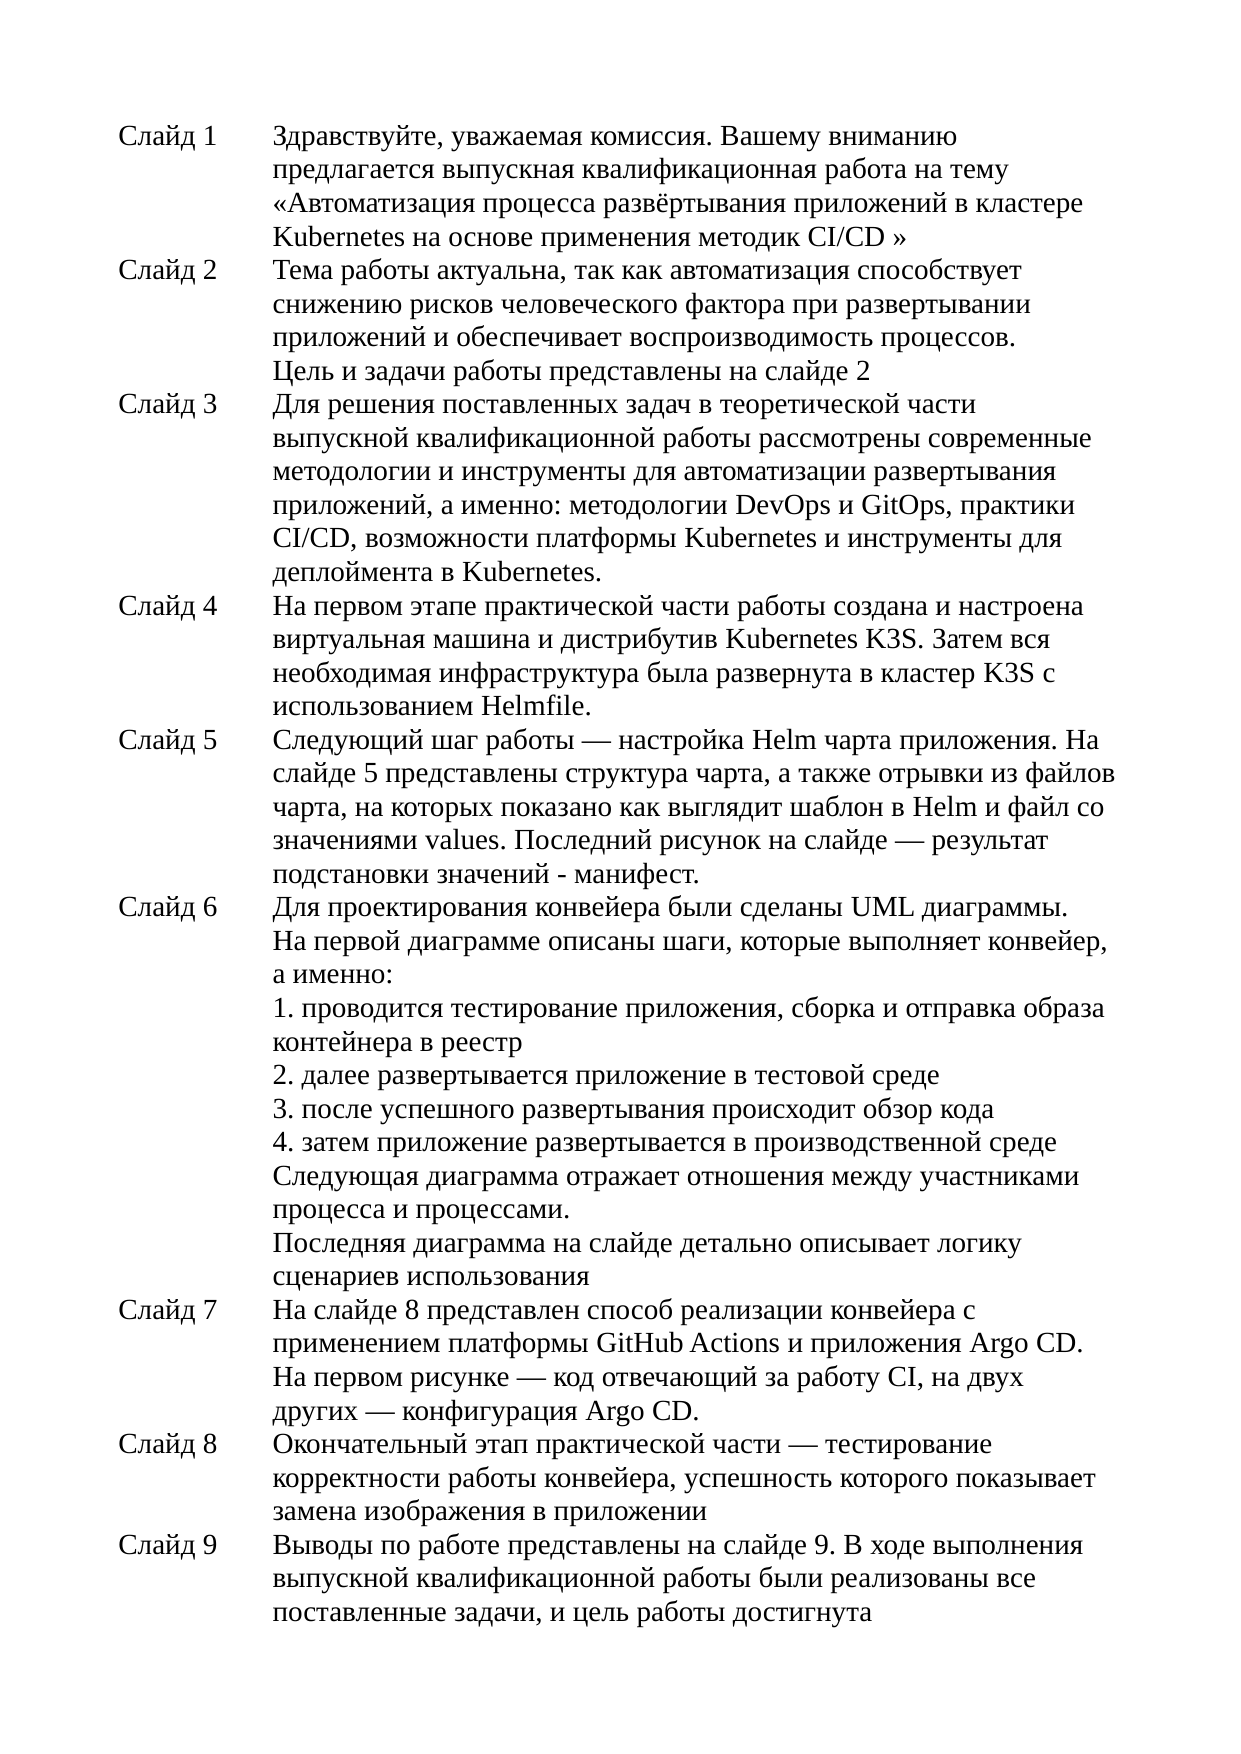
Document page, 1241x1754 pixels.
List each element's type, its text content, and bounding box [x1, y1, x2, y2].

table_cell Слайд 2 [118, 252, 272, 386]
table_cell На слайде 8 представлен способ реализации конвейера с применением платформы GitHub Actions и приложения Argo CD. На первом рисунке — код отвечающий за работу CI, на двух других — конфигурация Argo CD. [272, 1292, 1117, 1426]
table_cell Выводы по работе представлены на слайде 9. В ходе выполнения выпускной квалификационной работы были реализованы все поставленные задачи, и цель работы достигнута [272, 1527, 1117, 1627]
table_header Здравствуйте, уважаемая комиссия. Вашему вниманию предлагается выпускная квалификационная работа на тему «Автоматизация процесса развёртывания приложений в кластере Kubernetes на основе применения методик CI/CD » [272, 118, 1117, 252]
table_cell Слайд 7 [118, 1292, 272, 1426]
table_cell Окончательный этап практической части — тестирование корректности работы конвейера, успешность которого показывает замена изображения в приложении [272, 1426, 1117, 1527]
table_cell Для проектирования конвейера были сделаны UML диаграммы. На первой диаграмме описаны шаги, которые выполняет конвейер, а именно: 1. проводится тестирование приложения, сборка и отправка образа контейнера в реестр 2. далее развертывается приложение в тестовой среде 3. после успешного развертывания происходит обзор кода 4. затем приложение развертывается в производственной среде Следующая диаграмма отражает отношения между участниками процесса и процессами. Последняя диаграмма на слайде детально описывает логику сценариев использования [272, 890, 1117, 1292]
table_cell На первом этапе практической части работы создана и настроена виртуальная машина и дистрибутив Kubernetes K3S. Затем вся необходимая инфраструктура была развернута в кластер K3S с использованием Helmfile. [272, 588, 1117, 722]
table_cell Слайд 3 [118, 386, 272, 588]
table_cell Следующий шаг работы — настройка Helm чарта приложения. На слайде 5 представлены структура чарта, а также отрывки из файлов чарта, на которых показано как выглядит шаблон в Helm и файл со значениями values. Последний рисунок на слайде — результат подстановки значений - манифест. [272, 722, 1117, 889]
table_header Слайд 1 [118, 118, 272, 252]
table_cell Слайд 5 [118, 722, 272, 889]
table_cell Для решения поставленных задач в теоретической части выпускной квалификационной работы рассмотрены современные методологии и инструменты для автоматизации развертывания приложений, а именно: методологии DevOps и GitOps, практики CI/CD, возможности платформы Kubernetes и инструменты для деплоймента в Kubernetes. [272, 386, 1117, 588]
table_cell Слайд 4 [118, 588, 272, 722]
table_cell Слайд 9 [118, 1527, 272, 1627]
table_cell Слайд 8 [118, 1426, 272, 1527]
table_cell Тема работы актуальна, так как автоматизация способствует снижению рисков человеческого фактора при развертывании приложений и обеспечивает воспроизводимость процессов. Цель и задачи работы представлены на слайде 2 [272, 252, 1117, 386]
table_cell Слайд 6 [118, 890, 272, 1292]
